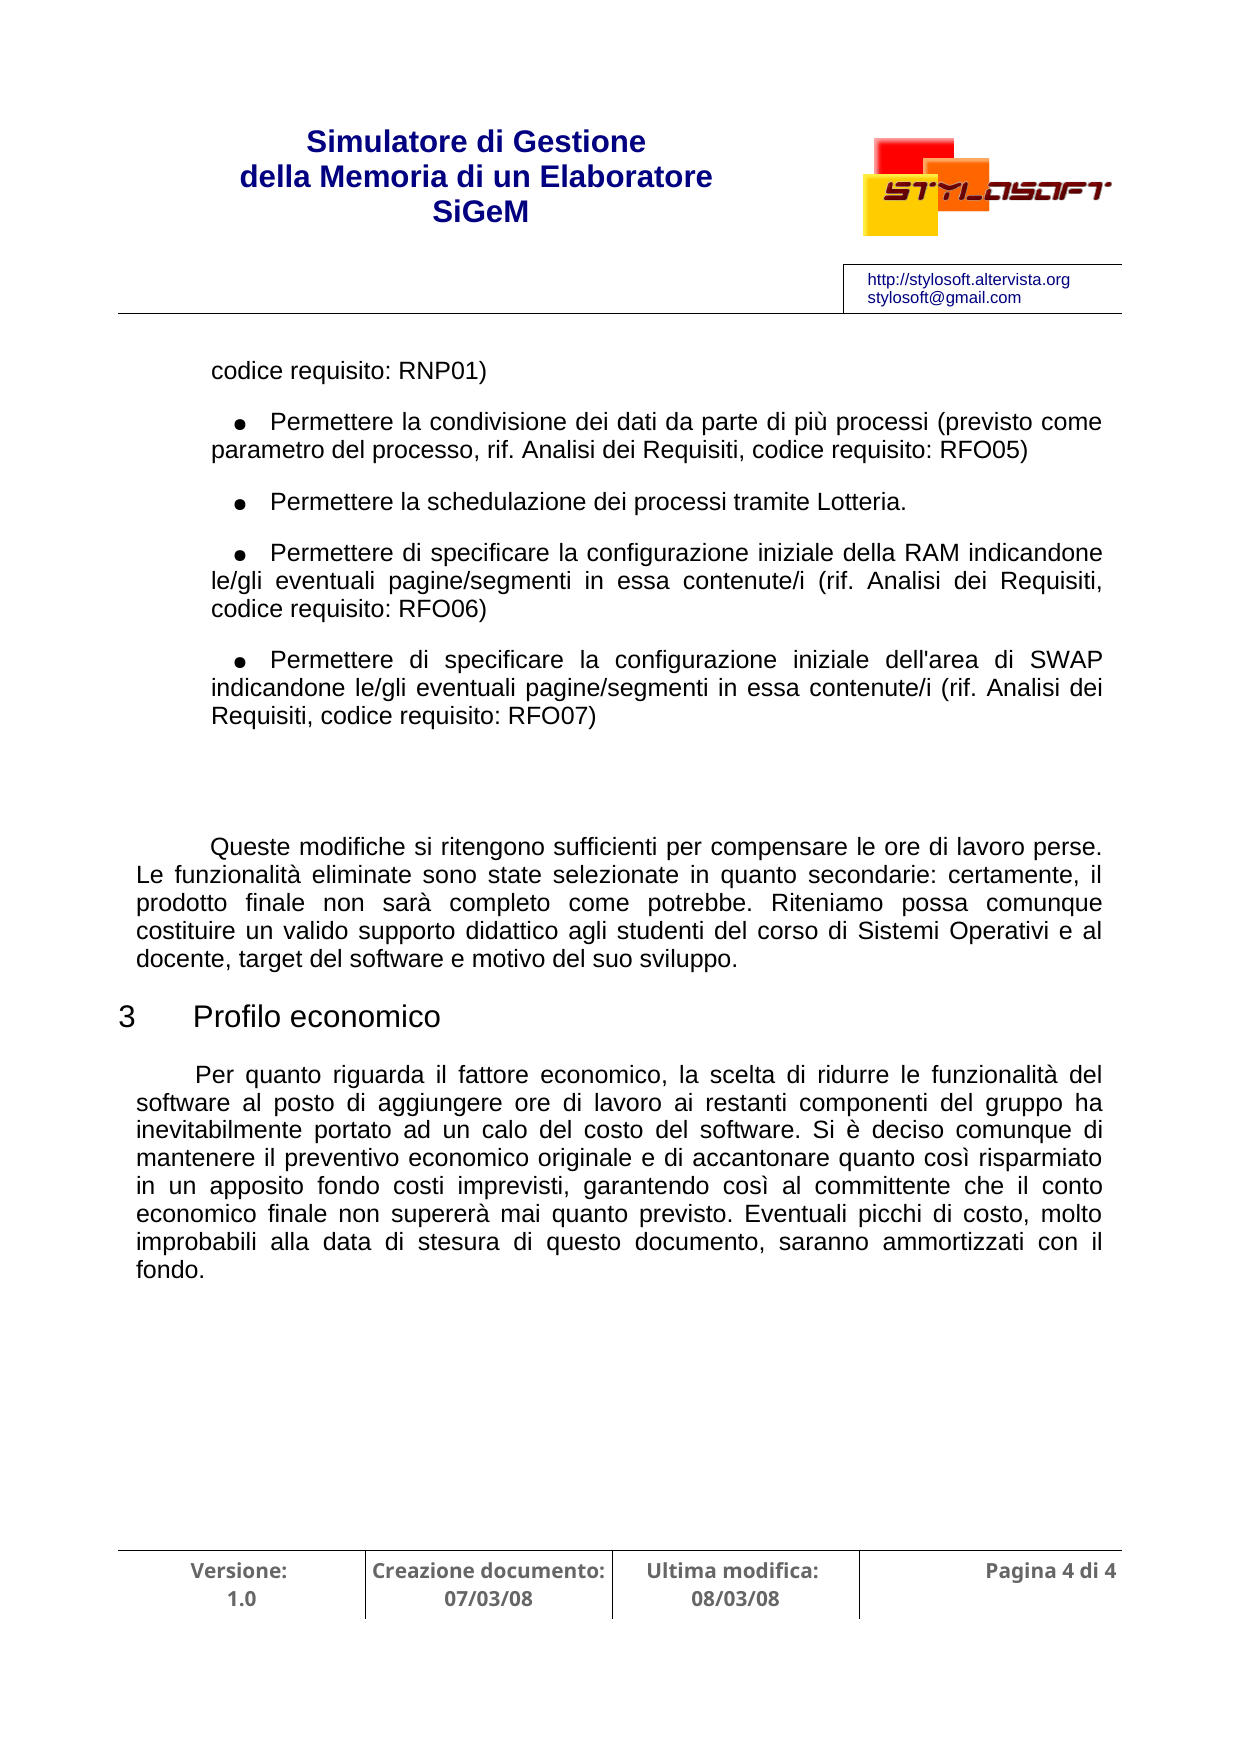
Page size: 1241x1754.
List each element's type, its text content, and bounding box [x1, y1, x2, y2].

text Queste modifiche si ritengono sufficienti per compensare le ore di lavoro perse. Le funzionalità eliminate sono state selezionate in quanto secondarie: certamente, il prodotto finale non sarà completo come potrebbe. Riteniamo possa comunque costituire un valido supporto didattico agli studenti del corso di Sistemi Operativi e al docente, target del software e motivo del suo sviluppo. [136, 833, 1104, 972]
list Permettere la schedulazione dei processi tramite Lotteria. [173, 487, 1104, 515]
list Permettere di specificare la configurazione iniziale della RAM indicandone le/gli eventuali pagine/segmenti in essa contenute/i (rif. Analisi dei Requisiti, codice requisito: RFO06) [173, 539, 1104, 623]
picture [848, 123, 1117, 247]
list codice requisito: RNP01) [173, 357, 1104, 384]
list Permettere la condivisione dei dati da parte di più processi (previsto come parametro del processo, rif. Analisi dei Requisiti, codice requisito: RFO05) [173, 408, 1104, 464]
text Per quanto riguarda il fattore economico, la scelta di ridurre le funzionalità del software al posto di aggiungere ore di lavoro ai restanti componenti del gruppo ha inevitabilmente portato ad un calo del costo del software. Si è deciso comunque di mantenere il preventivo economico originale e di accantonare quanto così risparmiato in un apposito fondo costi imprevisti, garantendo così al committente che il conto economico finale non supererà mai quanto previsto. Eventuali picchi di costo, molto improbabili alla data di stesura di questo documento, saranno ammortizzati con il fondo. [136, 1060, 1104, 1284]
list Permettere di specificare la configurazione iniziale dell'area di SWAP indicandone le/gli eventuali pagine/segmenti in essa contenute/i (rif. Analisi dei Requisiti, codice requisito: RFO07) [173, 646, 1104, 730]
subtitle Profilo economico [118, 999, 1122, 1034]
